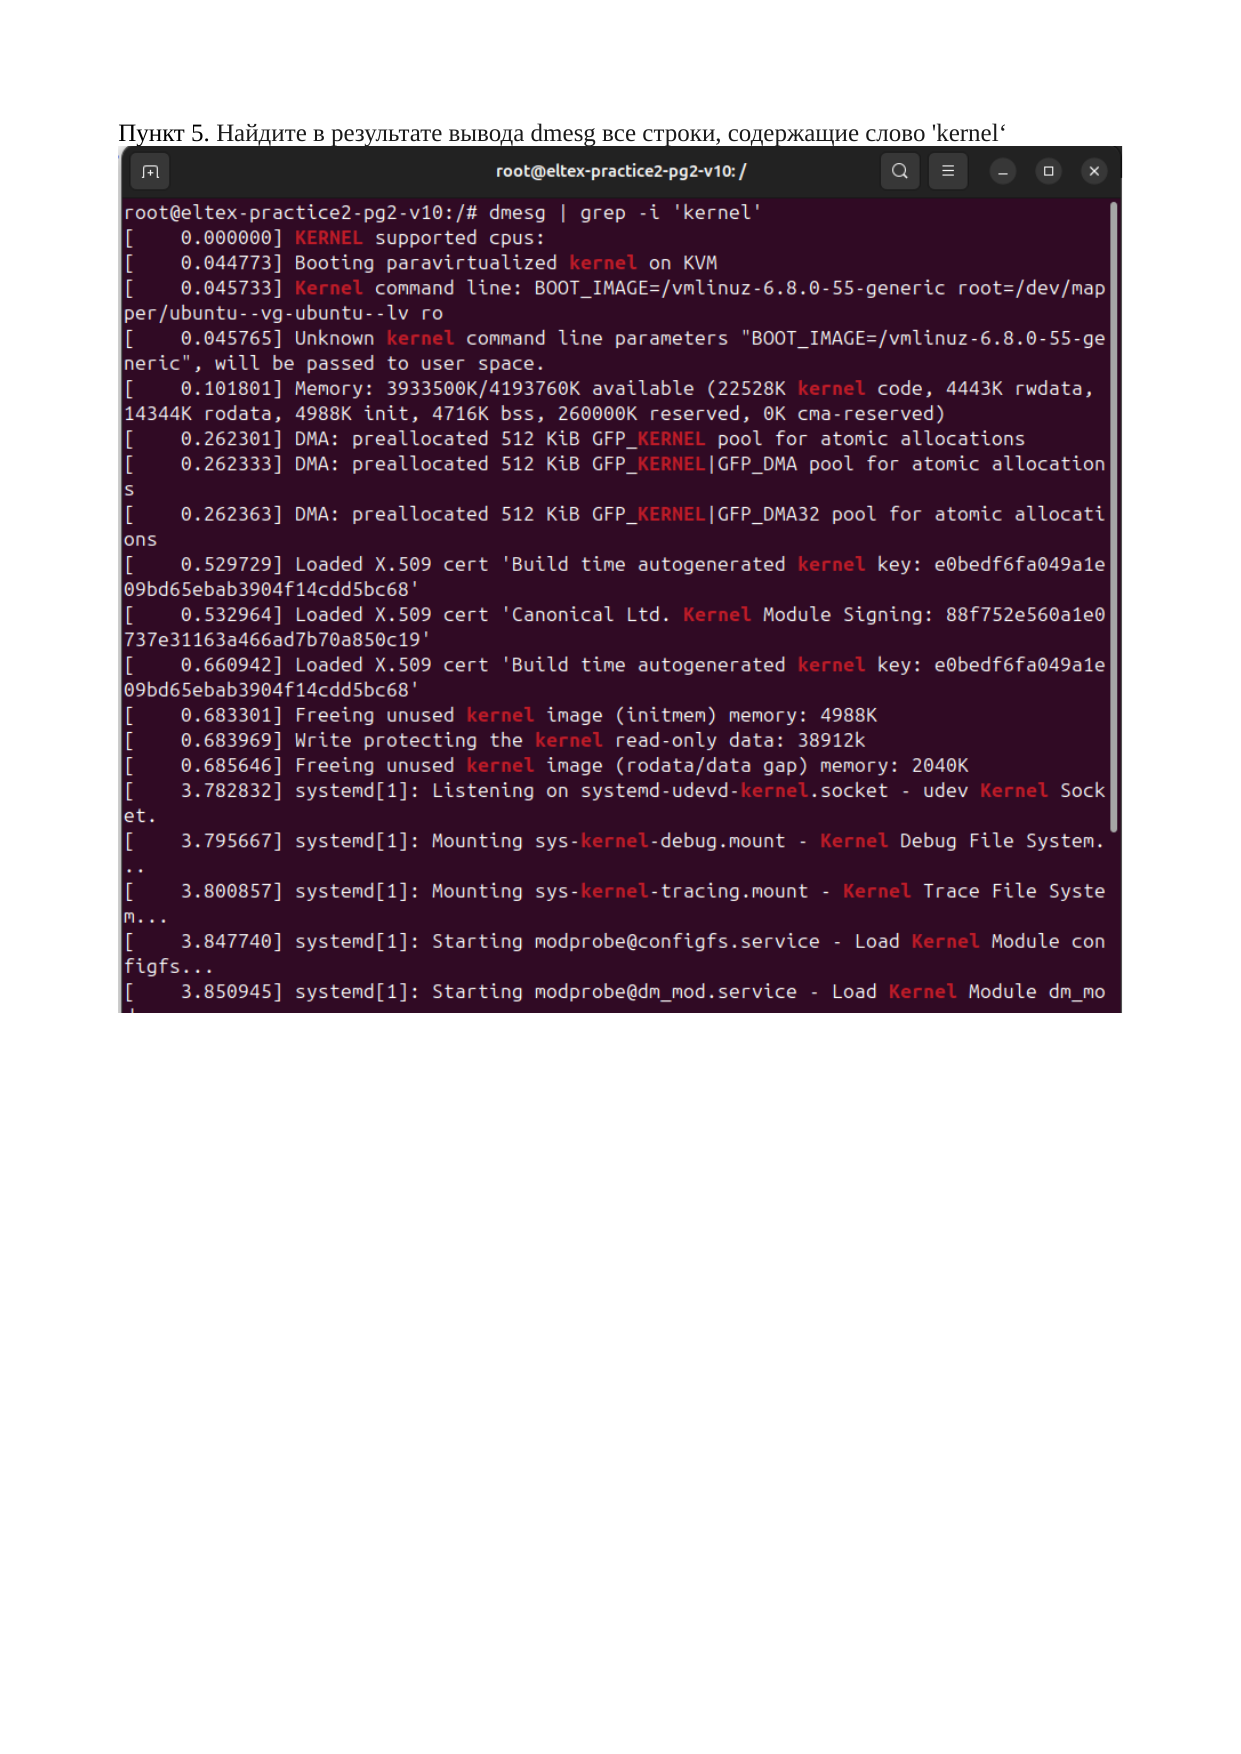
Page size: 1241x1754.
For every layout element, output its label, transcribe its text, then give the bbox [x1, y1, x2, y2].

picture [118, 146, 1123, 1013]
text Пункт 5. Найдите в результате вывода dmesg все строки, содержащие слово 'kernel‘ [118, 118, 1122, 146]
